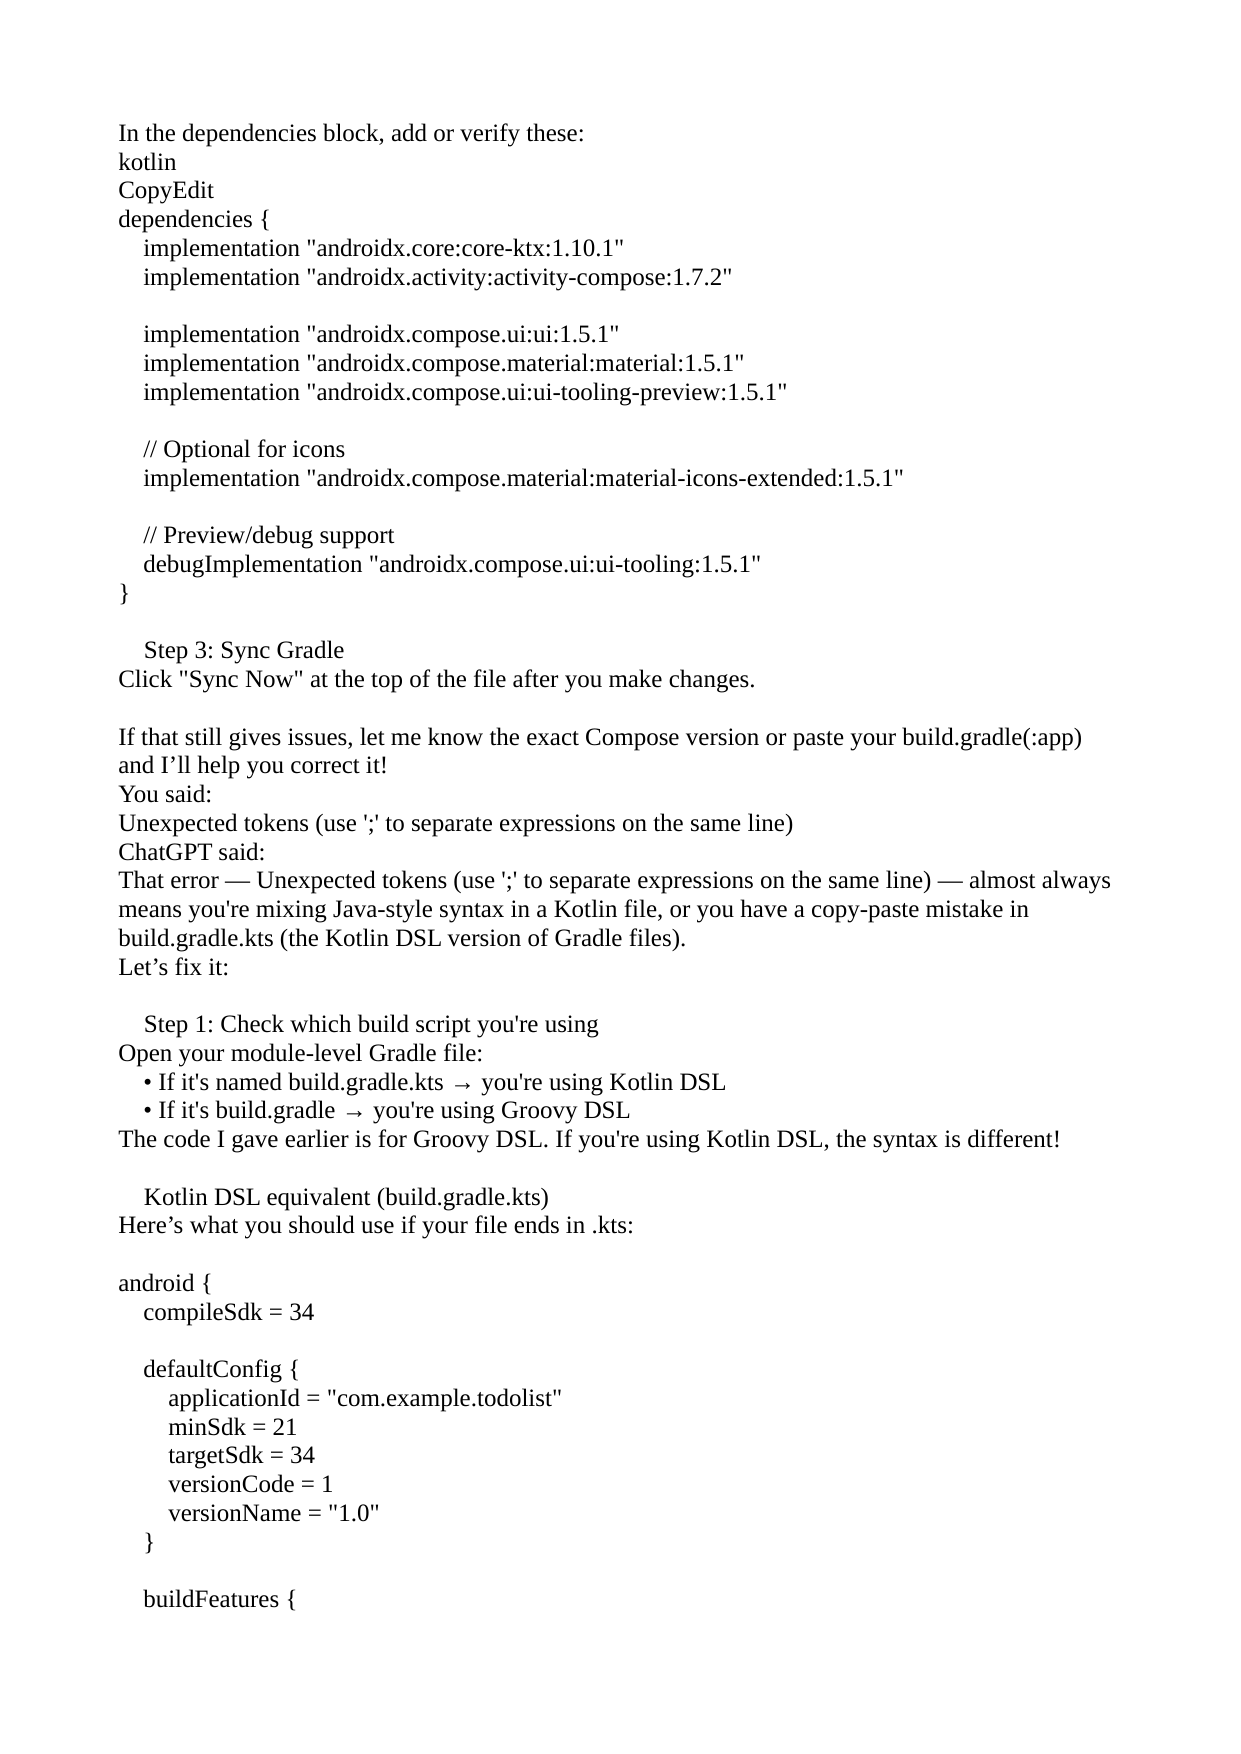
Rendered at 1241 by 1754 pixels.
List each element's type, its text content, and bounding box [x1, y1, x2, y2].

text implementation "androidx.compose.material:material-icons-extended:1.5.1" [118, 463, 1122, 492]
text The code I gave earlier is for Groovy DSL. If you're using Kotlin DSL, the syntax is different! [118, 1124, 1122, 1153]
text versionName = "1.0" [118, 1498, 1122, 1527]
text That error — Unexpected tokens (use ';' to separate expressions on the same line) — almost always means you're mixing Java-style syntax in a Kotlin file, or you have a copy-paste mistake in build.gradle.kts (the Kotlin DSL version of Gradle files). [118, 866, 1122, 952]
text debugImplementation "androidx.compose.ui:ui-tooling:1.5.1" [118, 549, 1122, 578]
text implementation "androidx.compose.material:material:1.5.1" [118, 348, 1122, 377]
text Unexpected tokens (use ';' to separate expressions on the same line) [118, 808, 1122, 837]
text implementation "androidx.compose.ui:ui:1.5.1" [118, 319, 1122, 348]
text compileSdk = 34 [118, 1297, 1122, 1326]
text } [118, 578, 1122, 607]
text implementation "androidx.compose.ui:ui-tooling-preview:1.5.1" [118, 377, 1122, 406]
text ChatGPT said: [118, 837, 1122, 866]
text You said: [118, 779, 1122, 808]
text defaultConfig { [118, 1354, 1122, 1383]
text If that still gives issues, let me know the exact Compose version or paste your build.gradle(:app) and I’ll help you correct it! [118, 722, 1122, 779]
text In the dependencies block, add or verify these: [118, 118, 1122, 147]
text android { [118, 1268, 1122, 1297]
text ✅ Step 3: Sync Gradle [118, 636, 1122, 664]
text Click "Sync Now" at the top of the file after you make changes. [118, 664, 1122, 693]
text dependencies { [118, 204, 1122, 233]
text ✅ Kotlin DSL equivalent (build.gradle.kts) [118, 1182, 1122, 1211]
text // Optional for icons [118, 434, 1122, 463]
text Let’s fix it: [118, 952, 1122, 981]
text // Preview/debug support [118, 521, 1122, 549]
text Here’s what you should use if your file ends in .kts: [118, 1211, 1122, 1239]
text • If it's named build.gradle.kts → you're using Kotlin DSL [118, 1067, 1122, 1096]
text buildFeatures { [118, 1584, 1122, 1613]
text versionCode = 1 [118, 1469, 1122, 1498]
text Open your module-level Gradle file: [118, 1038, 1122, 1067]
text kotlin [118, 147, 1122, 176]
text ✅ Step 1: Check which build script you're using [118, 1009, 1122, 1038]
text minSdk = 21 [118, 1412, 1122, 1441]
text applicationId = "com.example.todolist" [118, 1383, 1122, 1412]
text } [118, 1527, 1122, 1556]
text • If it's build.gradle → you're using Groovy DSL [118, 1096, 1122, 1124]
text implementation "androidx.core:core-ktx:1.10.1" [118, 233, 1122, 262]
text CopyEdit [118, 176, 1122, 204]
text implementation "androidx.activity:activity-compose:1.7.2" [118, 262, 1122, 291]
text targetSdk = 34 [118, 1441, 1122, 1469]
